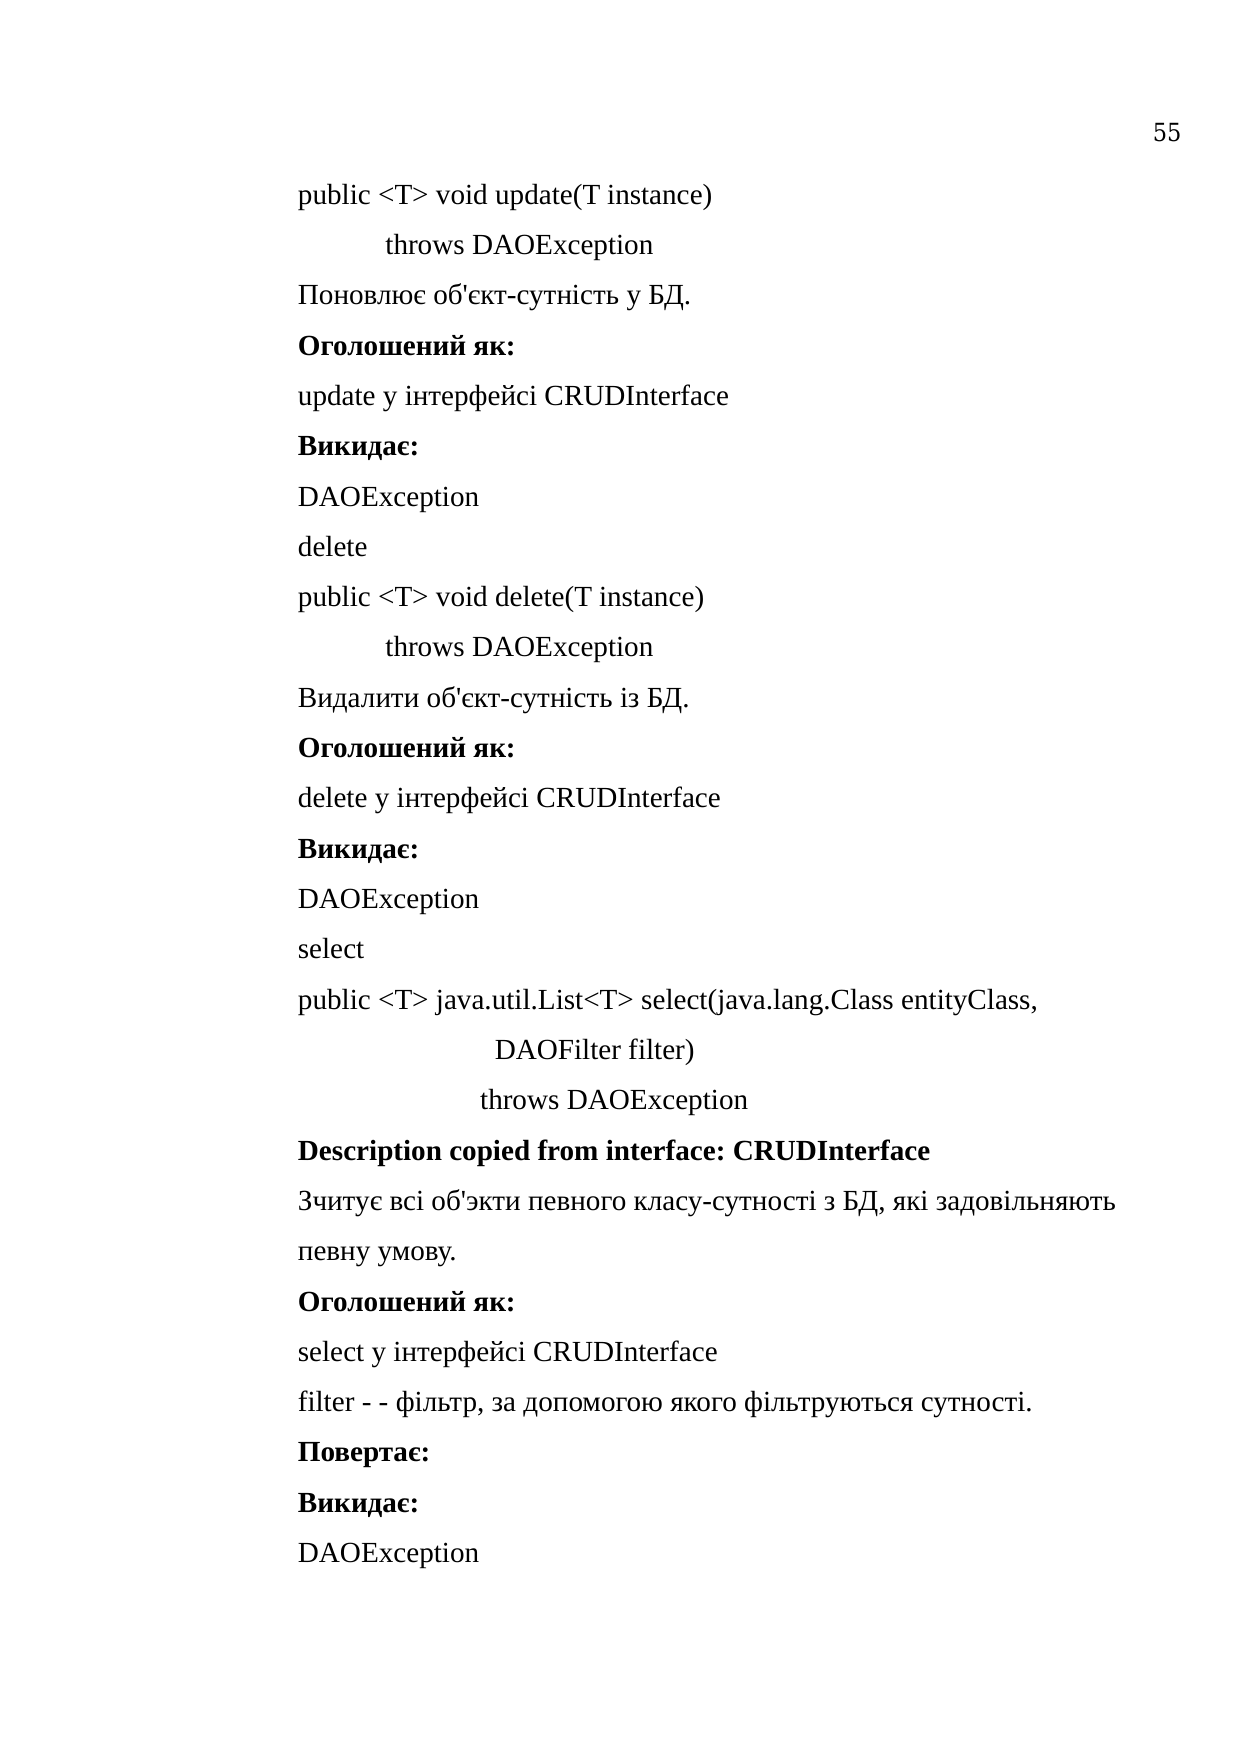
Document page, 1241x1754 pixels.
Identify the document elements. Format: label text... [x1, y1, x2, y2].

text Викидає: [298, 831, 1181, 864]
text DAOException [298, 479, 1181, 512]
text Оголошений як: [298, 730, 1181, 764]
text Оголошений як: [298, 328, 1181, 361]
text Зчитує всі об'экти певного класу-сутності з БД, які задовільняють певну умову. [298, 1183, 1181, 1267]
text Description copied from interface: CRUDInterface [298, 1133, 1181, 1166]
text Викидає: [298, 1485, 1181, 1518]
text filter - - фільтр, за допомогою якого фільтруються сутності. [298, 1384, 1181, 1418]
text DAOException [298, 1535, 1181, 1569]
text Викидає: [298, 428, 1181, 462]
text delete [298, 529, 1181, 562]
text Поновлює об'єкт-сутність у БД. [298, 277, 1181, 311]
text Видалити об'єкт-сутність із БД. [298, 680, 1181, 713]
text update у інтерфейсі CRUDInterface [298, 378, 1181, 412]
text Повертає: [298, 1434, 1181, 1468]
text select у інтерфейсі CRUDInterface [298, 1334, 1181, 1367]
text public <T> void update(T instance) throws DAOException [298, 177, 1181, 261]
text delete у інтерфейсі CRUDInterface [298, 781, 1181, 814]
text public <T> void delete(T instance) throws DAOException [298, 579, 1181, 663]
text DAOException [298, 881, 1181, 915]
text select [298, 931, 1181, 965]
text Оголошений як: [298, 1284, 1181, 1317]
text public <T> java.util.List<T> select(java.lang.Class entityClass, DAOFilter filter) throws DAOException [298, 982, 1181, 1116]
